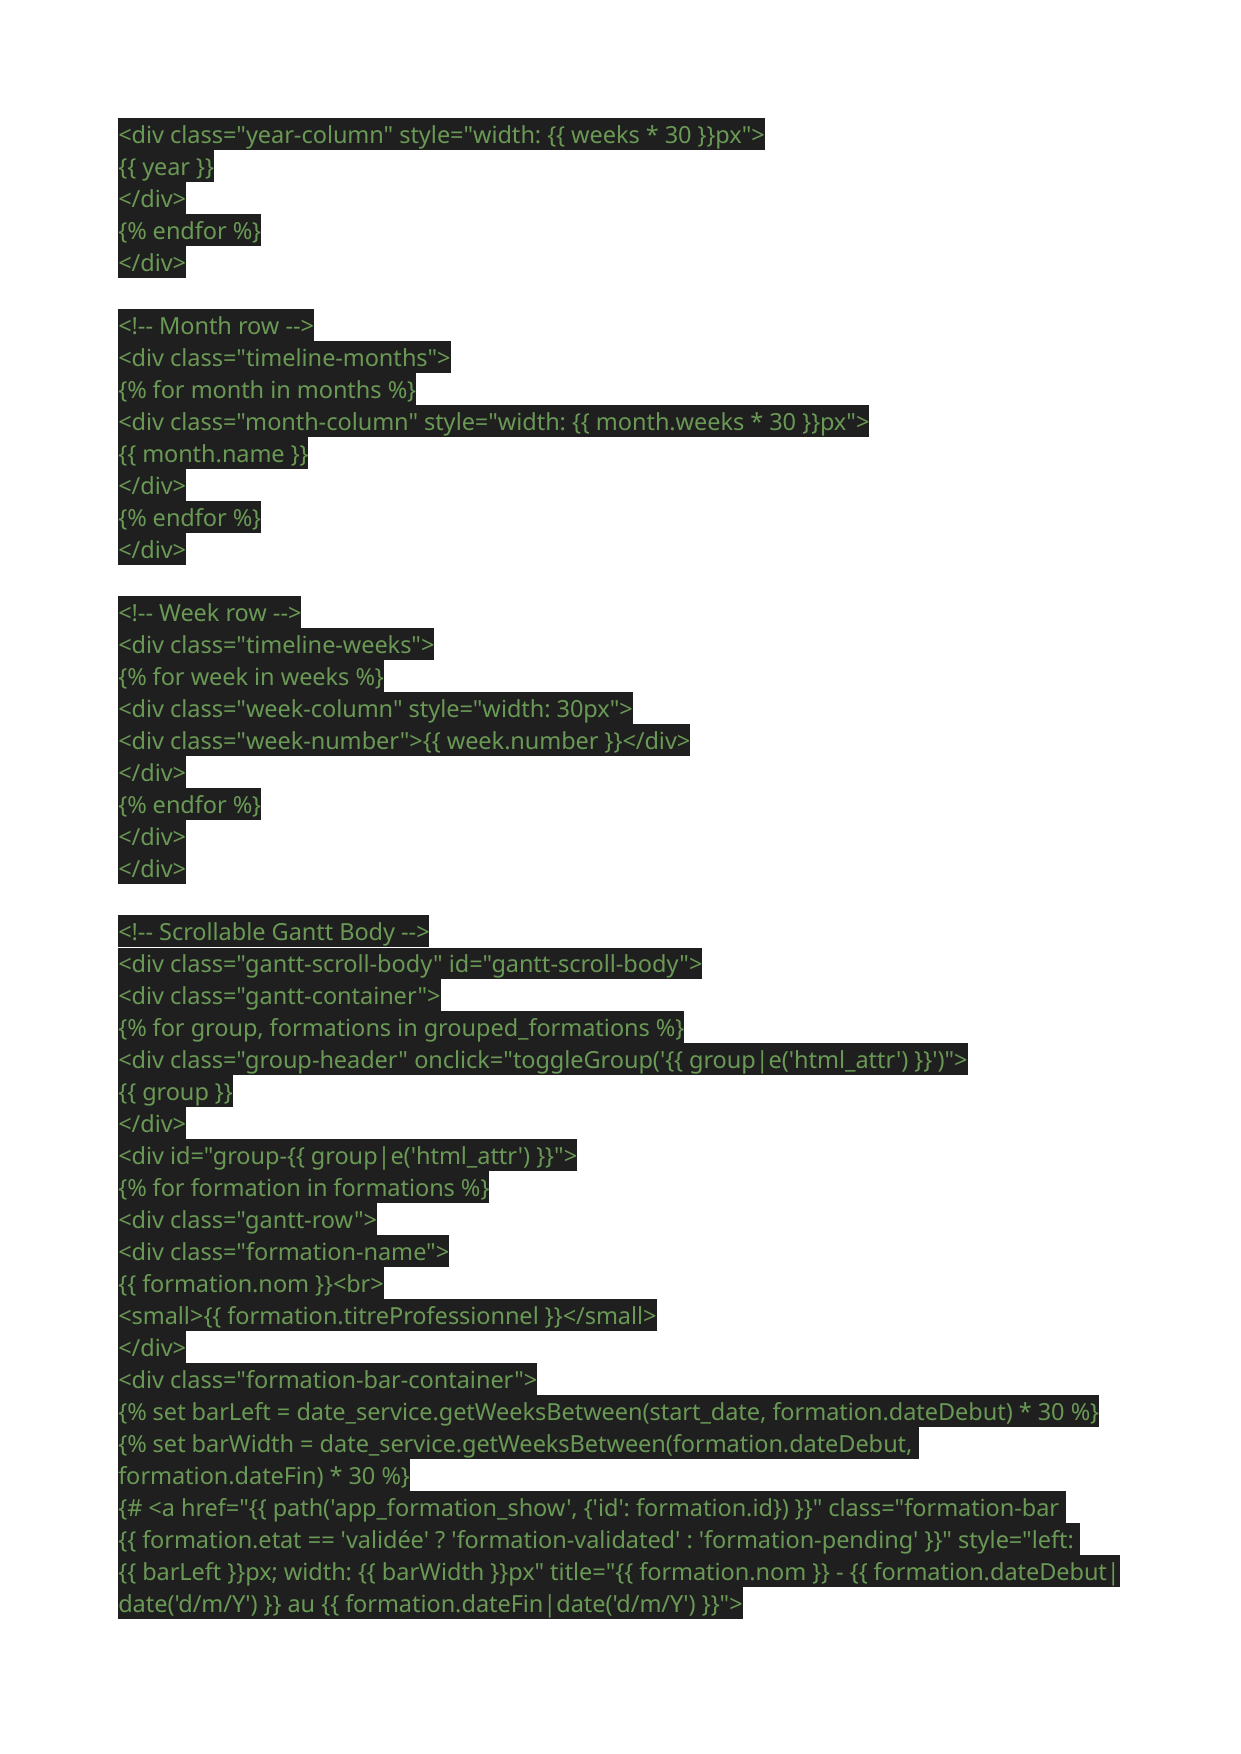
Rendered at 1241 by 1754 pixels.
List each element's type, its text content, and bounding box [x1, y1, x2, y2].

text <!-- Scrollable Gantt Body --> [118, 915, 1122, 947]
text </div> [118, 852, 1122, 884]
text <!-- Month row --> [118, 309, 1122, 341]
text </div> [118, 533, 1122, 565]
text {{ formation.nom }}<br> [118, 1267, 1122, 1299]
text <div class="week-column" style="width: 30px"> [118, 692, 1122, 724]
text <div class="week-number">{{ week.number }}</div> [118, 724, 1122, 756]
text </div> [118, 182, 1122, 214]
text {% for week in weeks %} [118, 660, 1122, 692]
text <small>{{ formation.titreProfessionnel }}</small> [118, 1299, 1122, 1331]
text <div class="timeline-weeks"> [118, 628, 1122, 660]
text {% for month in months %} [118, 373, 1122, 405]
text </div> [118, 246, 1122, 278]
text {{ group }} [118, 1075, 1122, 1107]
text {% endfor %} [118, 214, 1122, 246]
text {% endfor %} [118, 788, 1122, 820]
text {% set barLeft = date_service.getWeeksBetween(start_date, formation.dateDebut) * 30 %} [118, 1395, 1122, 1427]
text </div> [118, 756, 1122, 788]
text <div class="formation-bar-container"> [118, 1363, 1122, 1395]
text <div class="month-column" style="width: {{ month.weeks * 30 }}px"> [118, 405, 1122, 437]
text {{ year }} [118, 150, 1122, 182]
text {{ month.name }} [118, 437, 1122, 469]
text </div> [118, 469, 1122, 501]
text </div> [118, 1331, 1122, 1363]
text <div class="group-header" onclick="toggleGroup('{{ group|e('html_attr') }}')"> [118, 1043, 1122, 1075]
text <div class="gantt-scroll-body" id="gantt-scroll-body"> [118, 947, 1122, 979]
text <div class="formation-name"> [118, 1235, 1122, 1267]
text <div class="year-column" style="width: {{ weeks * 30 }}px"> [118, 118, 1122, 150]
text {# <a href="{{ path('app_formation_show', {'id': formation.id}) }}" class="formation-bar {{ formation.etat == 'validée' ? 'formation-validated' : 'formation-pending' }}" style="left: {{ barLeft }}px; width: {{ barWidth }}px" title="{{ formation.nom }} - {{ formation.dateDebut|date('d/m/Y') }} au {{ formation.dateFin|date('d/m/Y') }}"> [118, 1491, 1122, 1619]
text <!-- Week row --> [118, 596, 1122, 628]
text {% for group, formations in grouped_formations %} [118, 1011, 1122, 1043]
text <div id="group-{{ group|e('html_attr') }}"> [118, 1139, 1122, 1171]
text </div> [118, 820, 1122, 852]
text {% set barWidth = date_service.getWeeksBetween(formation.dateDebut, formation.dateFin) * 30 %} [118, 1427, 1122, 1491]
text <div class="timeline-months"> [118, 341, 1122, 373]
text <div class="gantt-row"> [118, 1203, 1122, 1235]
text {% for formation in formations %} [118, 1171, 1122, 1203]
text </div> [118, 1107, 1122, 1139]
text <div class="gantt-container"> [118, 979, 1122, 1011]
text {% endfor %} [118, 501, 1122, 533]
